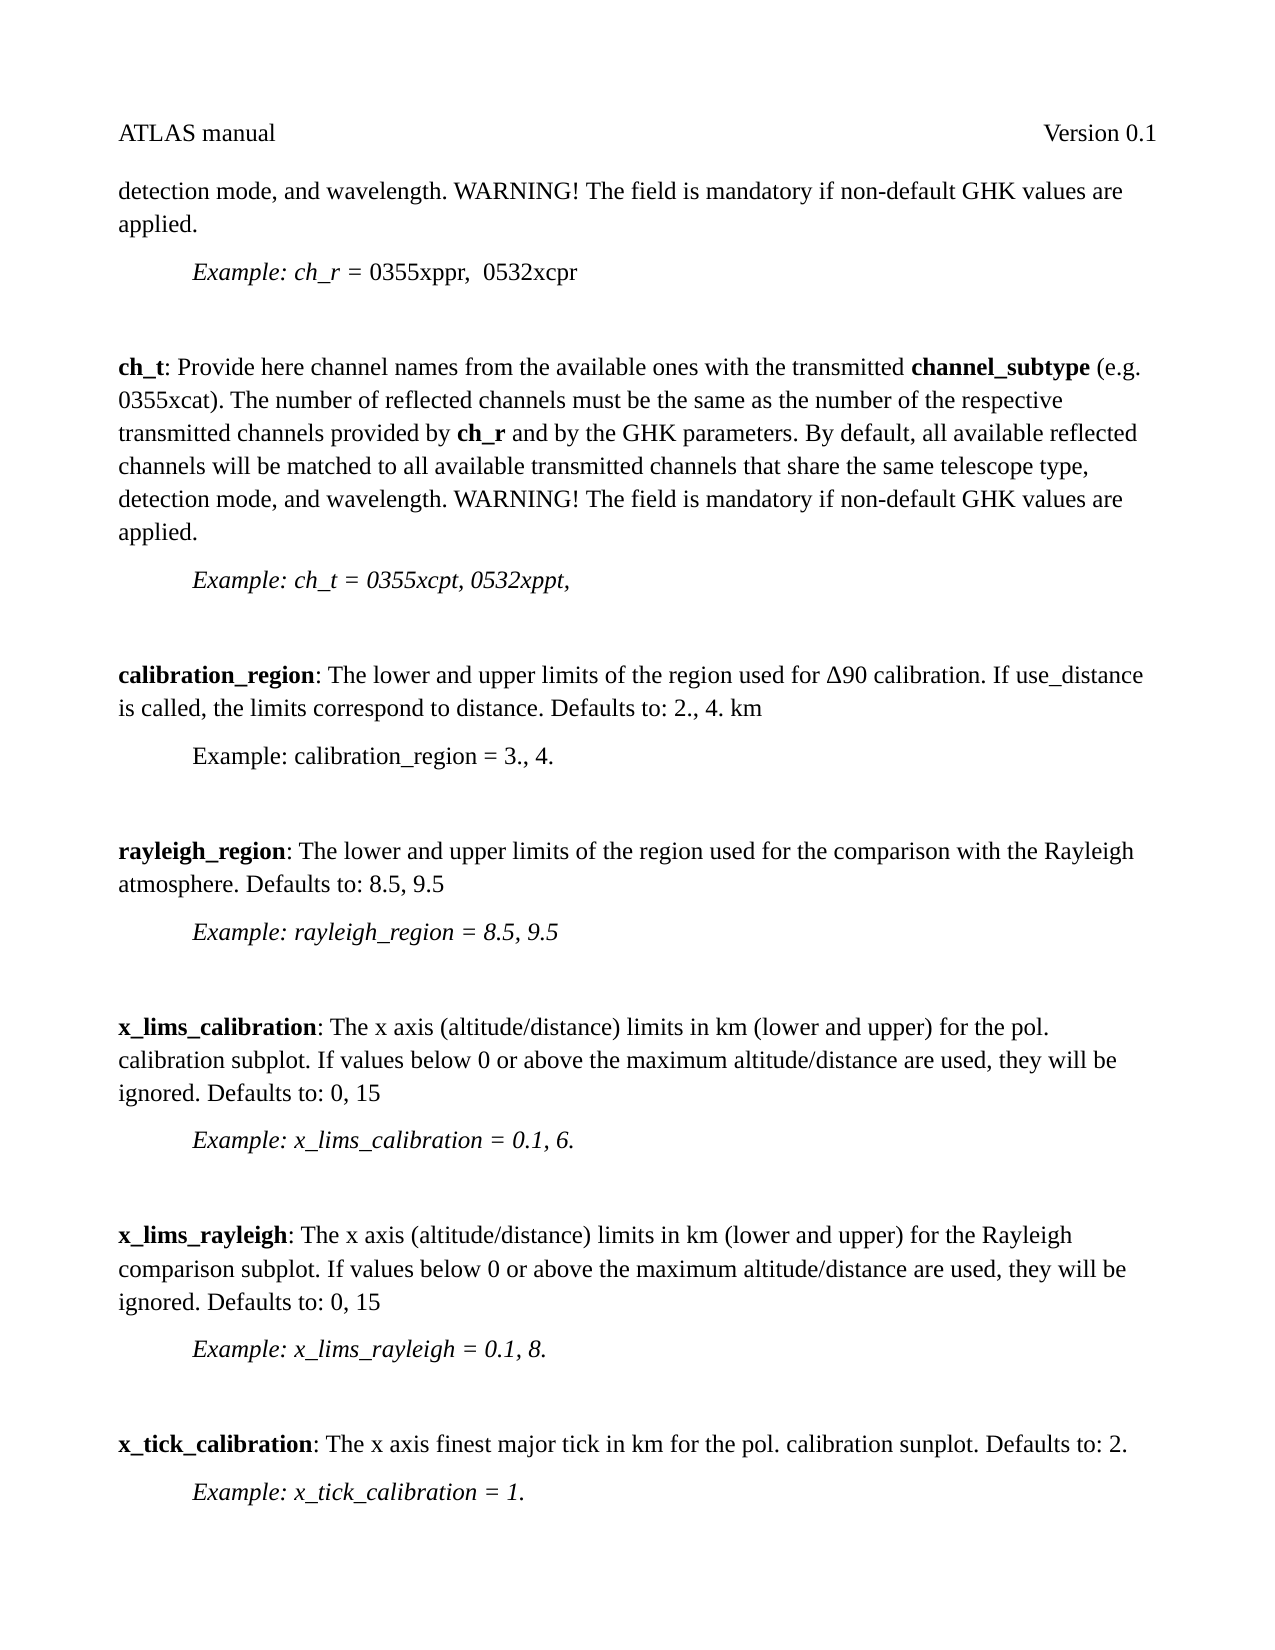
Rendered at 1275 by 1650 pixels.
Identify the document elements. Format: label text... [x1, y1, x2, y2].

text Example: ch_r = 0355xppr, 0532xcpr [118, 257, 1157, 286]
text x_tick_calibration: The x axis finest major tick in km for the pol. calibration sunplot. Defaults to: 2. [118, 1429, 1157, 1458]
text rayleigh_region: The lower and upper limits of the region used for the comparison with the Rayleigh atmosphere. Defaults to: 8.5, 9.5 [118, 836, 1157, 898]
text ch_t: Provide here channel names from the available ones with the transmitted channel_subtype (e.g. 0355xcat). The number of reflected channels must be the same as the number of the respective transmitted channels provided by ch_r and by the GHK parameters. By default, all available reflected channels will be matched to all available transmitted channels that share the same telescope type, detection mode, and wavelength. WARNING! The field is mandatory if non-default GHK values are applied. [118, 352, 1157, 546]
text Example: x_lims_calibration = 0.1, 6. [118, 1125, 1157, 1154]
text Example: x_lims_rayleigh = 0.1, 8. [118, 1334, 1157, 1363]
text Example: x_tick_calibration = 1. [118, 1477, 1157, 1506]
text Example: ch_t = 0355xcpt, 0532xppt, [118, 565, 1157, 594]
text detection mode, and wavelength. WARNING! The field is mandatory if non-default GHK values are applied. [118, 176, 1157, 238]
text calibration_region: The lower and upper limits of the region used for Δ90 calibration. If use_distance is called, the limits correspond to distance. Defaults to: 2., 4. km [118, 660, 1157, 722]
text x_lims_calibration: The x axis (altitude/distance) limits in km (lower and upper) for the pol. calibration subplot. If values below 0 or above the maximum altitude/distance are used, they will be ignored. Defaults to: 0, 15 [118, 1012, 1157, 1107]
text Example: rayleigh_region = 8.5, 9.5 [118, 917, 1157, 945]
text x_lims_rayleigh: The x axis (altitude/distance) limits in km (lower and upper) for the Rayleigh comparison subplot. If values below 0 or above the maximum altitude/distance are used, they will be ignored. Defaults to: 0, 15 [118, 1221, 1157, 1315]
text Example: calibration_region = 3., 4. [118, 741, 1157, 769]
